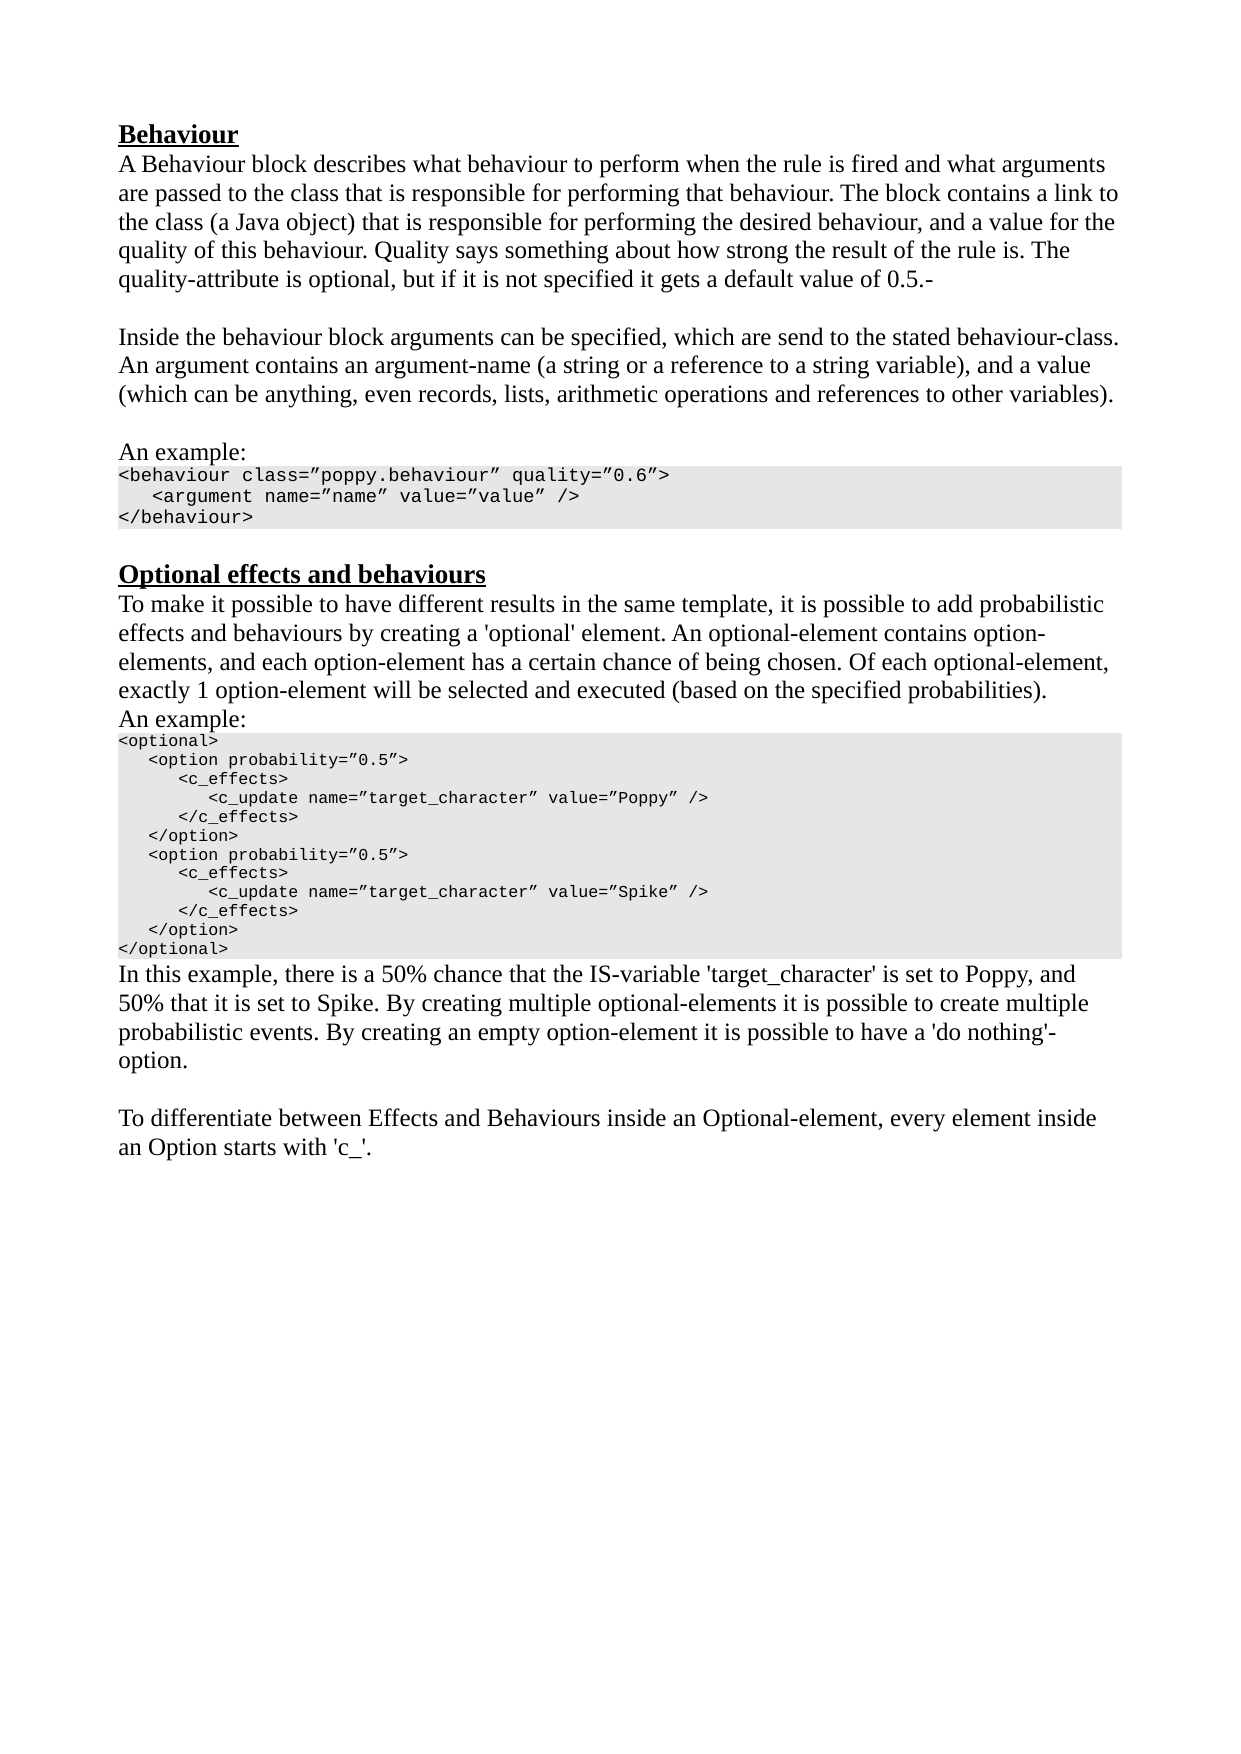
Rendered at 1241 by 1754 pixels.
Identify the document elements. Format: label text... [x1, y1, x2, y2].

text </c_effects> [118, 808, 1122, 827]
text To make it possible to have different results in the same template, it is possible to add probabilistic effects and behaviours by creating a 'optional' element. An optional-element contains option-elements, and each option-element has a certain chance of being chosen. Of each optional-element, exactly 1 option-element will be selected and executed (based on the specified probabilities). [118, 589, 1122, 704]
text <argument name=”name” value=”value” /> [118, 487, 1122, 508]
text <option probability=”0.5”> [118, 846, 1122, 865]
text </behaviour> [118, 508, 1122, 529]
text <c_effects> [118, 865, 1122, 884]
text </option> [118, 827, 1122, 846]
text <option probability=”0.5”> [118, 752, 1122, 771]
text To differentiate between Effects and Behaviours inside an Optional-element, every element inside an Option starts with 'c_'. [118, 1103, 1122, 1160]
text </c_effects> [118, 903, 1122, 921]
text <c_effects> [118, 771, 1122, 789]
text <behaviour class=”poppy.behaviour” quality=”0.6”> [118, 466, 1122, 487]
text Behaviour [118, 118, 1122, 149]
text </option> [118, 921, 1122, 940]
text </optional> [118, 940, 1122, 959]
text A Behaviour block describes what behaviour to perform when the rule is fired and what arguments are passed to the class that is responsible for performing that behaviour. The block contains a link to the class (a Java object) that is responsible for performing the desired behaviour, and a value for the quality of this behaviour. Quality says something about how strong the result of the rule is. The quality-attribute is optional, but if it is not specified it gets a default value of 0.5.‑ [118, 149, 1122, 293]
text Optional effects and behaviours [118, 558, 1122, 589]
text An example: [118, 437, 1122, 466]
text An example: [118, 704, 1122, 733]
text Inside the behaviour block arguments can be specified, which are send to the stated behaviour-class. An argument contains an argument-name (a string or a reference to a string variable), and a value (which can be anything, even records, lists, arithmetic operations and references to other variables). [118, 322, 1122, 408]
text <c_update name=”target_character” value=”Poppy” /> [118, 789, 1122, 808]
text <optional> [118, 733, 1122, 752]
text In this example, there is a 50% chance that the IS-variable 'target_character' is set to Poppy, and 50% that it is set to Spike. By creating multiple optional-elements it is possible to create multiple probabilistic events. By creating an empty option-element it is possible to have a 'do nothing'-option. [118, 959, 1122, 1074]
text <c_update name=”target_character” value=”Spike” /> [118, 884, 1122, 903]
